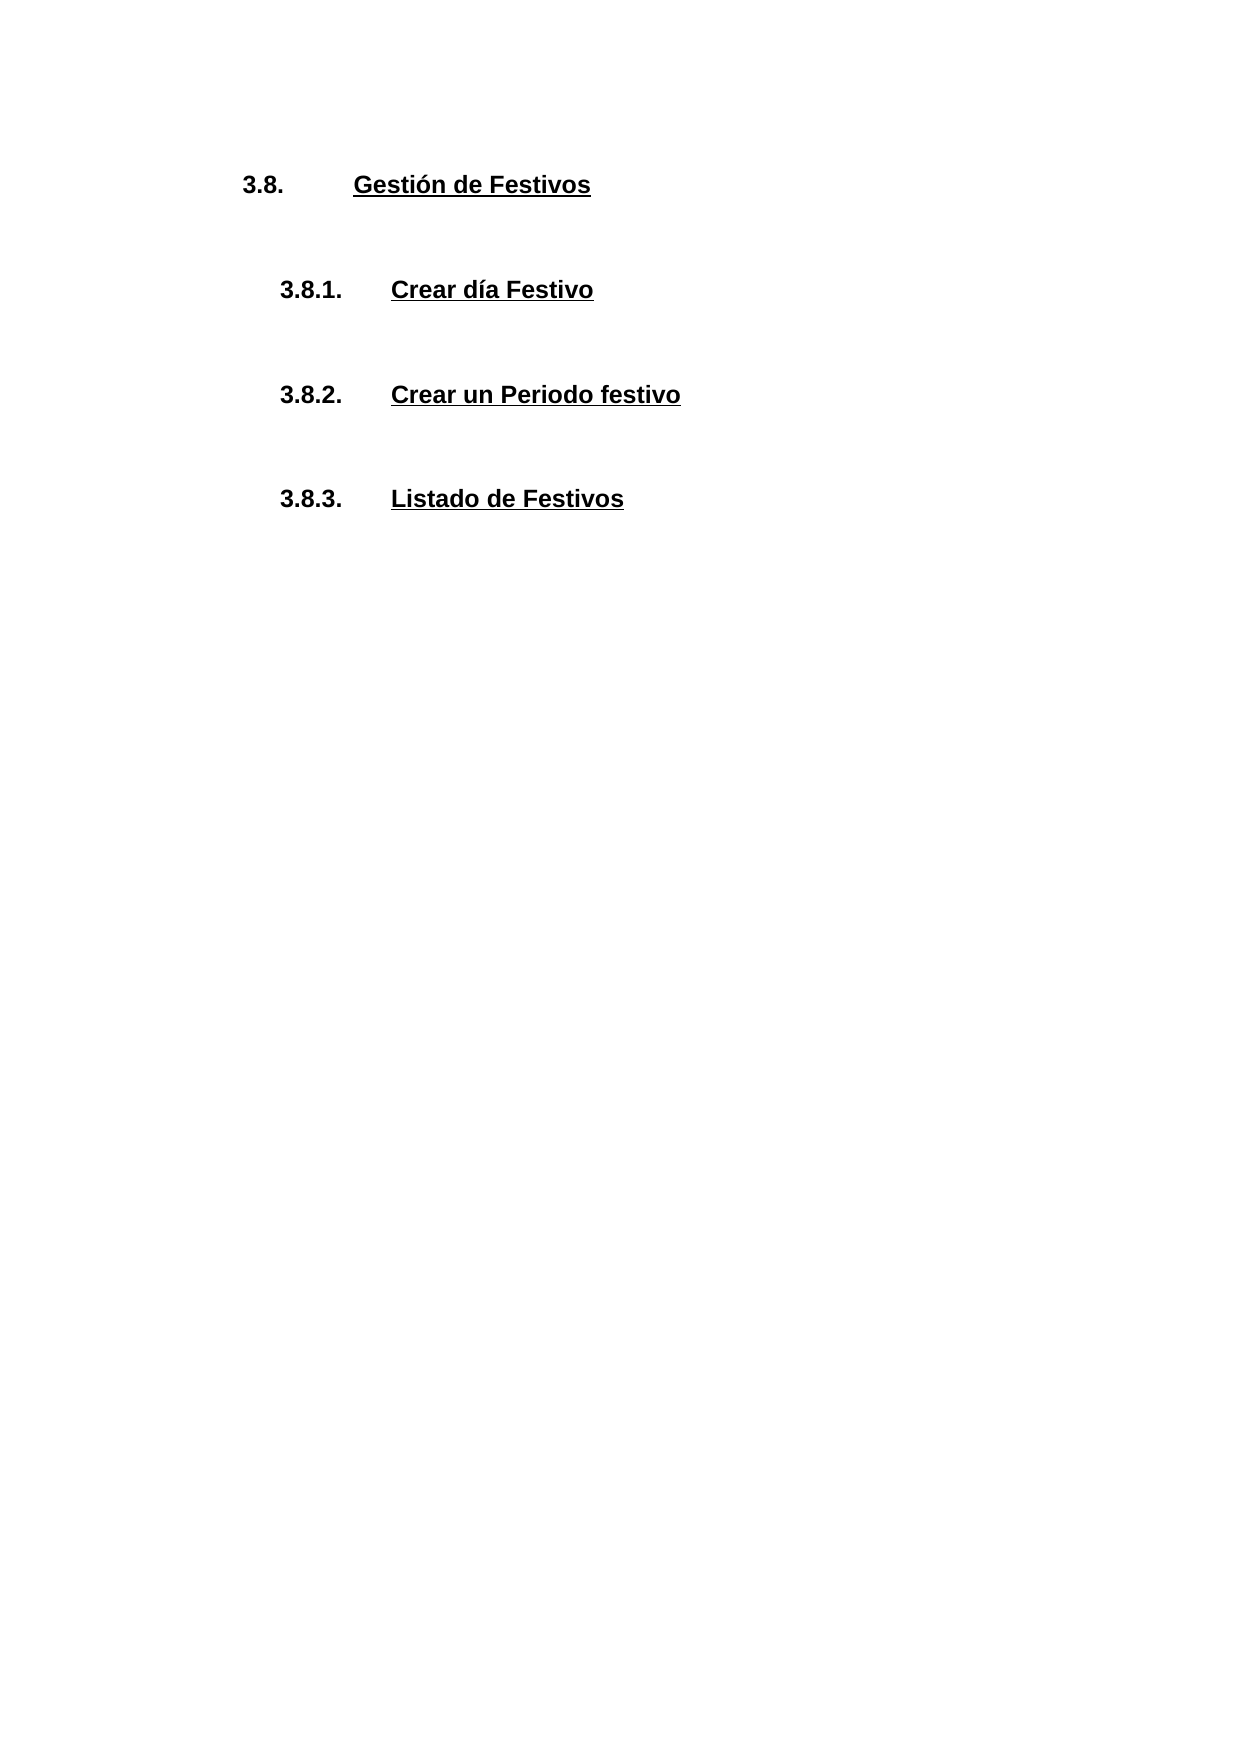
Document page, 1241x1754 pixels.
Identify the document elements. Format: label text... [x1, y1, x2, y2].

list Crear día Festivo [280, 275, 1122, 304]
list Listado de Festivos [280, 484, 1122, 513]
list Crear un Periodo festivo [280, 379, 1122, 408]
list Gestión de Festivos [242, 170, 1122, 199]
